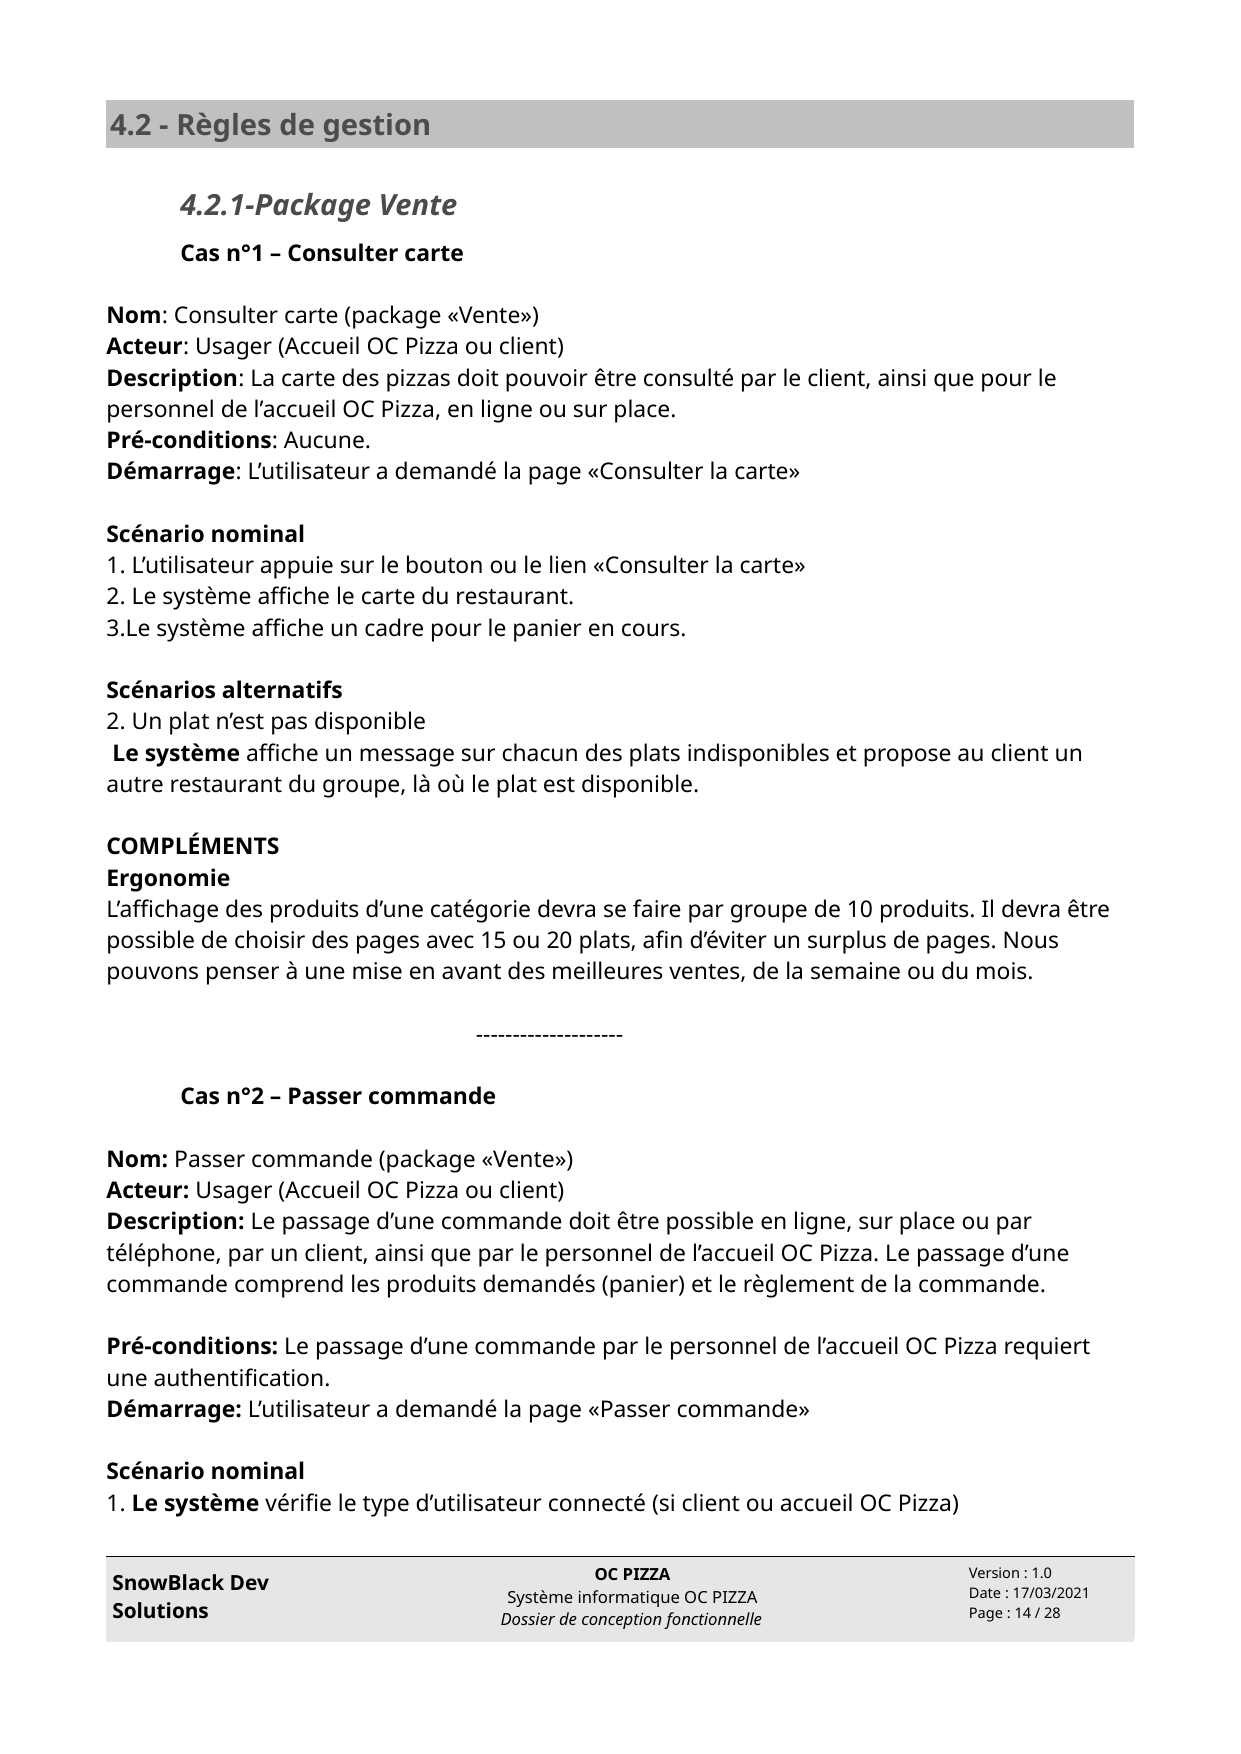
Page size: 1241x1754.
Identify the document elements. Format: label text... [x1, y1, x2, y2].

text Description: La carte des pizzas doit pouvoir être consulté par le client, ainsi que pour le personnel de l’accueil OC Pizza, en ligne ou sur place. [106, 362, 1134, 424]
text Nom: Consulter carte (package «Vente») [106, 299, 1134, 330]
text 1. Le système vérifie le type d’utilisateur connecté (si client ou accueil OC Pizza) [106, 1487, 1134, 1518]
text Cas n°1 – Consulter carte [106, 237, 1134, 268]
text Démarrage: L’utilisateur a demandé la page «Passer commande» [106, 1393, 1134, 1424]
text 4.2.1-Package Vente [106, 184, 1134, 224]
text Pré-conditions: Aucune. [106, 424, 1134, 455]
text -------------------- [106, 1018, 1134, 1049]
text Acteur: Usager (Accueil OC Pizza ou client) [106, 1174, 1134, 1205]
text 1. L’utilisateur appuie sur le bouton ou le lien «Consulter la carte» [106, 549, 1134, 580]
text Scénario nominal [106, 1455, 1134, 1487]
text Scénarios alternatifs [106, 674, 1134, 705]
subtitle Règles de gestion [107, 101, 1133, 147]
text Le système affiche un message sur chacun des plats indisponibles et propose au client un autre restaurant du groupe, là où le plat est disponible. [106, 737, 1134, 799]
text Pré-conditions: Le passage d’une commande par le personnel de l’accueil OC Pizza requiert une authentification. [106, 1330, 1134, 1393]
text 3.Le système affiche un cadre pour le panier en cours. [106, 612, 1134, 643]
text COMPLÉMENTS [106, 830, 1134, 862]
text Nom: Passer commande (package «Vente») [106, 1143, 1134, 1174]
text Description: Le passage d’une commande doit être possible en ligne, sur place ou par téléphone, par un client, ainsi que par le personnel de l’accueil OC Pizza. Le passage d’une commande comprend les produits demandés (panier) et le règlement de la commande. [106, 1205, 1134, 1299]
text Ergonomie [106, 862, 1134, 893]
text 2. Le système affiche le carte du restaurant. [106, 580, 1134, 612]
text 2. Un plat n’est pas disponible [106, 705, 1134, 737]
text Démarrage: L’utilisateur a demandé la page «Consulter la carte» [106, 455, 1134, 487]
text Acteur: Usager (Accueil OC Pizza ou client) [106, 330, 1134, 362]
text Scénario nominal [106, 518, 1134, 549]
text L’affichage des produits d’une catégorie devra se faire par groupe de 10 produits. Il devra être possible de choisir des pages avec 15 ou 20 plats, afin d’éviter un surplus de pages. Nous pouvons penser à une mise en avant des meilleures ventes, de la semaine ou du mois. [106, 893, 1134, 987]
text Cas n°2 – Passer commande [106, 1080, 1134, 1112]
